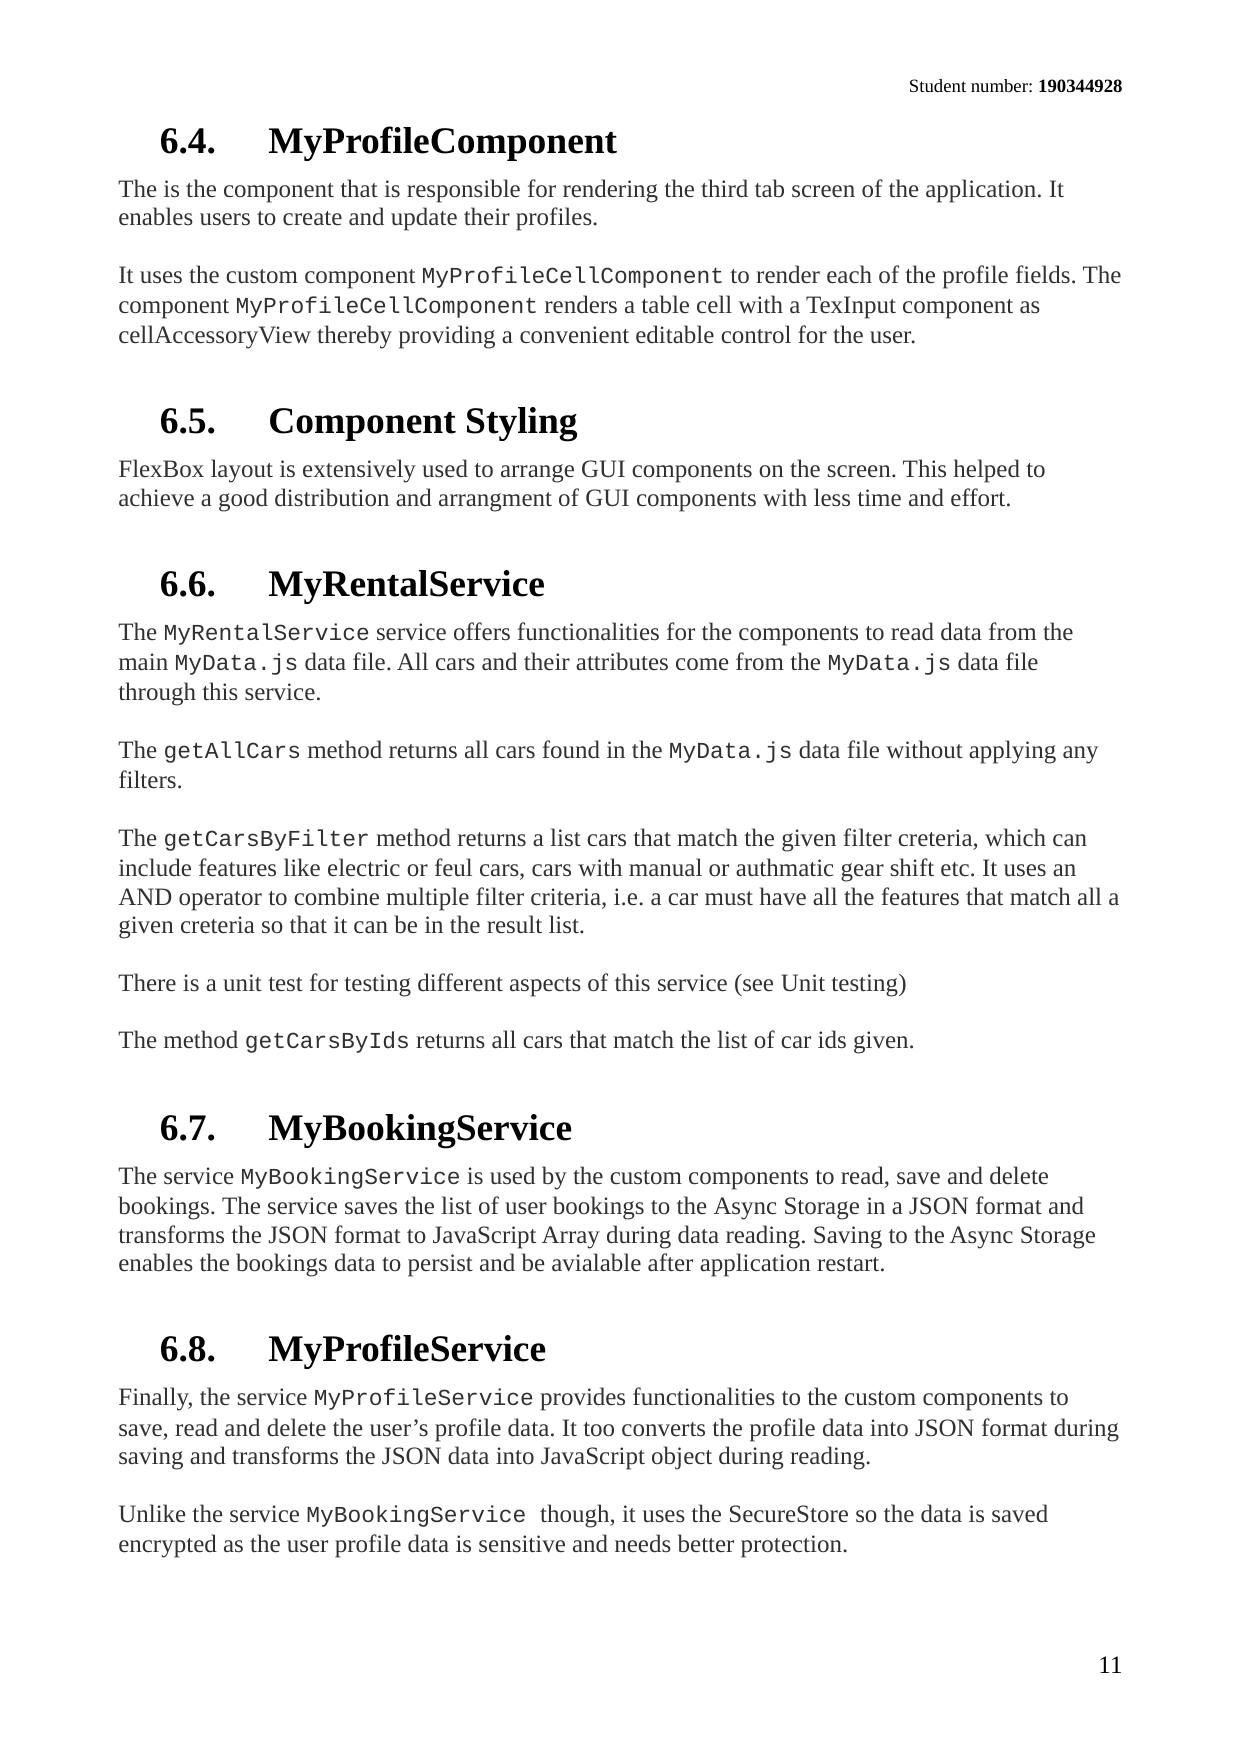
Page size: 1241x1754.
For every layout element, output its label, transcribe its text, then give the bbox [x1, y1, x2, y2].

text Finally, the service MyProfileService provides functionalities to the custom components to save, read and delete the user’s profile data. It too converts the profile data into JSON format during saving and transforms the JSON data into JavaScript object during reading. [118, 1382, 1122, 1470]
text The getAllCars method returns all cars found in the MyData.js data file without applying any filters. [118, 735, 1122, 794]
text There is a unit test for testing different aspects of this service (see Unit testing) [118, 968, 1122, 997]
text The MyRentalService service offers functionalities for the components to read data from the main MyData.js data file. All cars and their attributes come from the MyData.js data file through this service. [118, 617, 1122, 706]
text The is the component that is responsible for rendering the third tab screen of the application. It enables users to create and update their profiles. [118, 174, 1122, 231]
subtitle MyRentalService [159, 561, 1122, 604]
subtitle MyBookingService [159, 1105, 1122, 1148]
text The method getCarsByIds returns all cars that match the list of car ids given. [118, 1025, 1122, 1056]
subtitle MyProfileService [159, 1327, 1122, 1370]
subtitle Component Styling [159, 399, 1122, 442]
text The getCarsByFilter method returns a list cars that match the given filter creteria, which can include features like electric or feul cars, cars with manual or authmatic gear shift etc. It uses an AND operator to combine multiple filter criteria, i.e. a car must have all the features that match all a given creteria so that it can be in the result list. [118, 823, 1122, 939]
text FlexBox layout is extensively used to arrange GUI components on the screen. This helped to achieve a good distribution and arrangment of GUI components with less time and effort. [118, 454, 1122, 512]
text It uses the custom component MyProfileCellComponent to render each of the profile fields. The component MyProfileCellComponent renders a table cell with a TexInput component as cellAccessoryView thereby providing a convenient editable control for the user. [118, 260, 1122, 349]
subtitle MyProfileComponent [159, 118, 1122, 161]
text The service MyBookingService is used by the custom components to read, save and delete bookings. The service saves the list of user bookings to the Async Storage in a JSON format and transforms the JSON format to JavaScript Array during data reading. Saving to the Async Storage enables the bookings data to persist and be avialable after application restart. [118, 1161, 1122, 1277]
text Unlike the service MyBookingService though, it uses the SecureStore so the data is saved encrypted as the user profile data is sensitive and needs better protection. [118, 1499, 1122, 1558]
